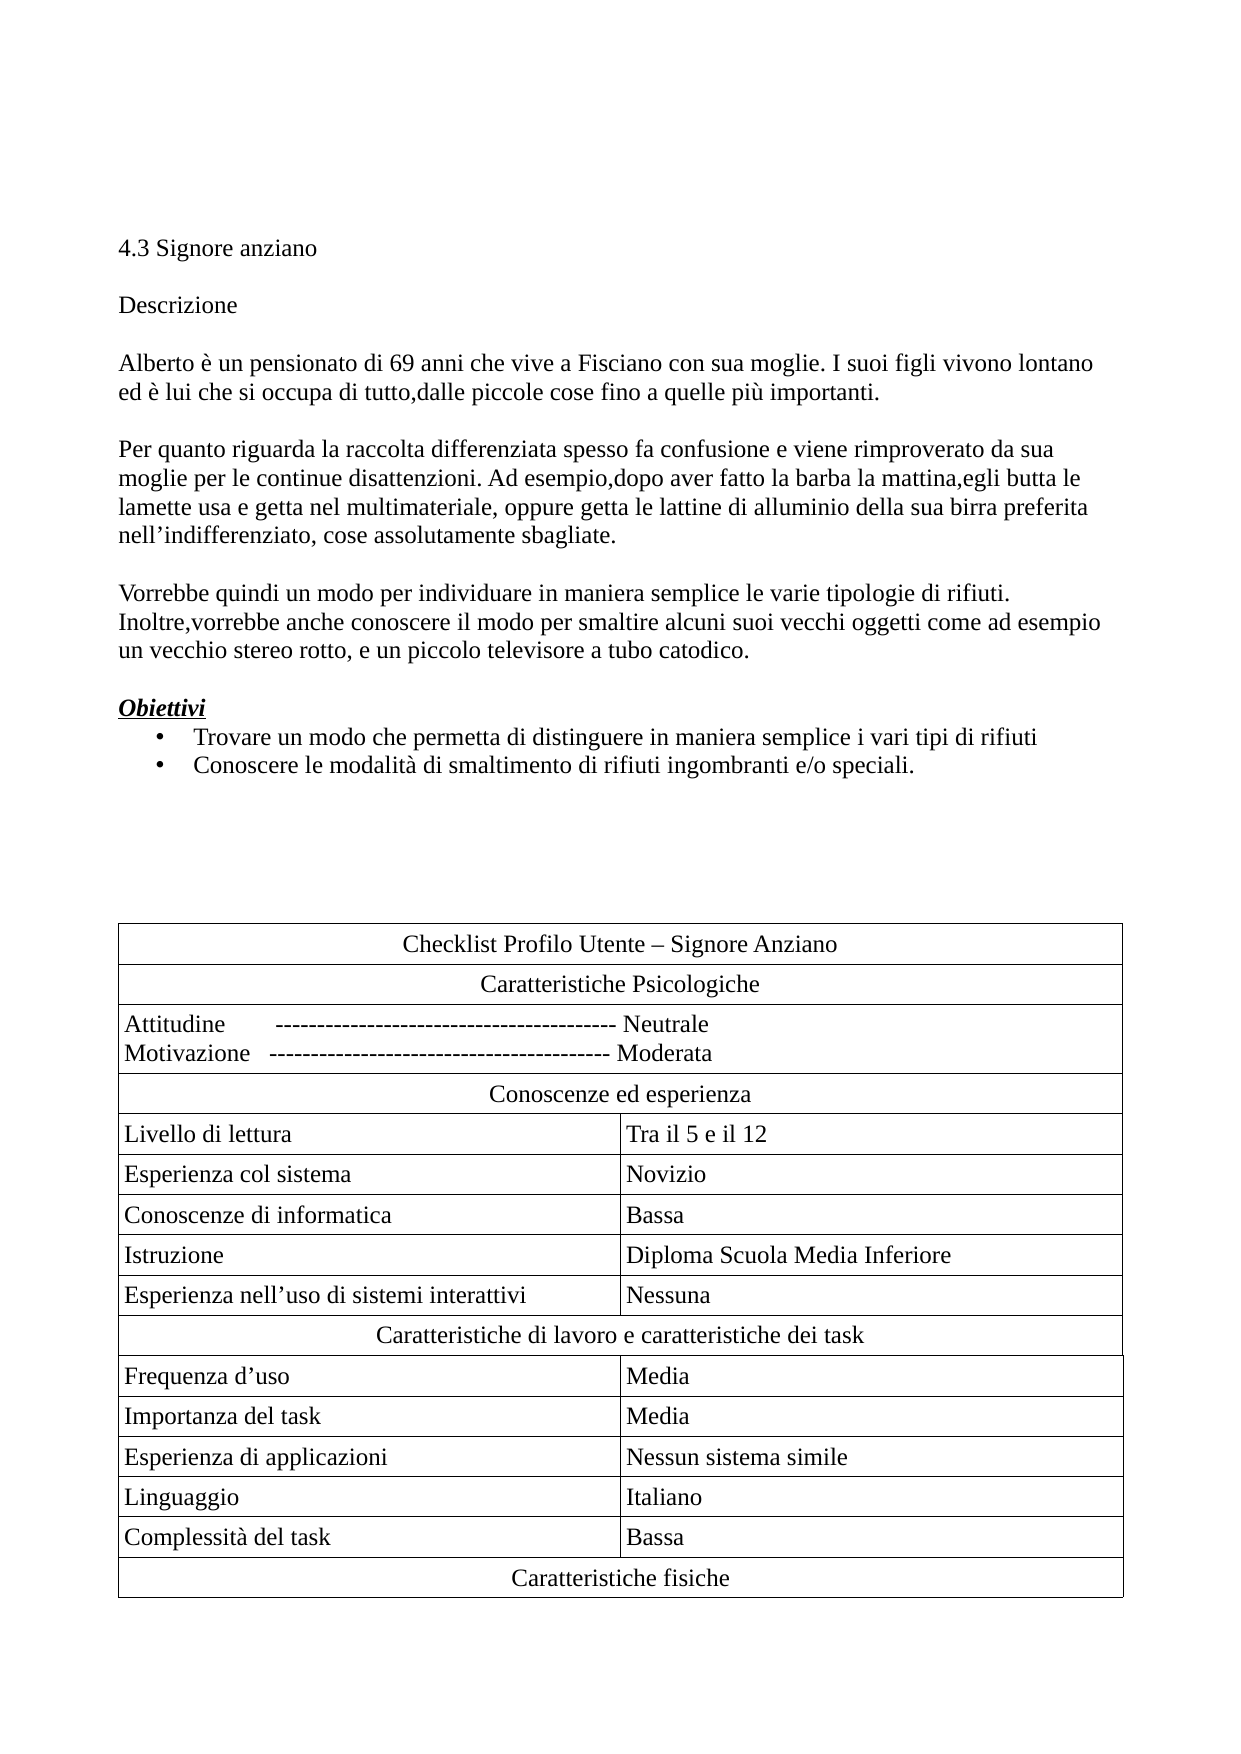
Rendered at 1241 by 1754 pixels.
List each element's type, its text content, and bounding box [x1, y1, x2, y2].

table_header Livello di lettura [119, 1114, 620, 1153]
table_header Tra il 5 e il 12 [621, 1114, 1122, 1153]
table_cell Istruzione [119, 1235, 620, 1274]
table_cell Complessità del task [119, 1517, 620, 1557]
table_cell Caratteristiche fisiche [119, 1558, 1123, 1597]
table_cell Bassa [621, 1195, 1122, 1234]
table_cell Novizio [621, 1155, 1122, 1194]
list Conoscere le modalità di smaltimento di rifiuti ingombranti e/o speciali. [156, 751, 1122, 779]
table_cell Caratteristiche Psicologiche [119, 965, 1122, 1004]
table_cell Conoscenze ed esperienza [119, 1074, 1122, 1113]
table_cell Conoscenze di informatica [119, 1195, 620, 1234]
table_cell Nessuna [621, 1276, 1122, 1315]
table_cell Esperienza col sistema [119, 1155, 620, 1194]
table_cell Esperienza di applicazioni [119, 1437, 620, 1476]
text 4.3 Signore anziano [118, 233, 1122, 262]
text Vorrebbe quindi un modo per individuare in maniera semplice le varie tipologie di rifiuti. Inoltre,vorrebbe anche conoscere il modo per smaltire alcuni suoi vecchi oggetti come ad esempio un vecchio stereo rotto, e un piccolo televisore a tubo catodico. [118, 578, 1122, 664]
text Alberto è un pensionato di 69 anni che vive a Fisciano con sua moglie. I suoi figli vivono lontano ed è lui che si occupa di tutto,dalle piccole cose fino a quelle più importanti. [118, 348, 1122, 406]
table_header Checklist Profilo Utente – Signore Anziano [119, 924, 1122, 963]
table_header Media [621, 1356, 1123, 1396]
table_header Frequenza d’uso [119, 1356, 620, 1396]
text Per quanto riguarda la raccolta differenziata spesso fa confusione e viene rimproverato da sua moglie per le continue disattenzioni. Ad esempio,dopo aver fatto la barba la mattina,egli butta le lamette usa e getta nel multimateriale, oppure getta le lattine di alluminio della sua birra preferita nell’indifferenziato, cose assolutamente sbagliate. [118, 434, 1122, 549]
table_cell Media [621, 1397, 1123, 1436]
table_cell Esperienza nell’uso di sistemi interattivi [119, 1276, 620, 1315]
table_cell Caratteristiche di lavoro e caratteristiche dei task [119, 1316, 1122, 1355]
text Obiettivi [118, 693, 1122, 722]
table_cell Bassa [621, 1517, 1123, 1557]
table_cell Linguaggio [119, 1477, 620, 1516]
table_cell Importanza del task [119, 1397, 620, 1436]
list Trovare un modo che permetta di distinguere in maniera semplice i vari tipi di rifiuti [156, 722, 1122, 751]
table_cell Nessun sistema simile [621, 1437, 1123, 1476]
table_cell Diploma Scuola Media Inferiore [621, 1235, 1122, 1274]
text Descrizione [118, 291, 1122, 319]
table_cell Attitudine ----------------------------------------- Neutrale Motivazione ----------------------------------------- Moderata [119, 1005, 1122, 1073]
table_cell Italiano [621, 1477, 1123, 1516]
